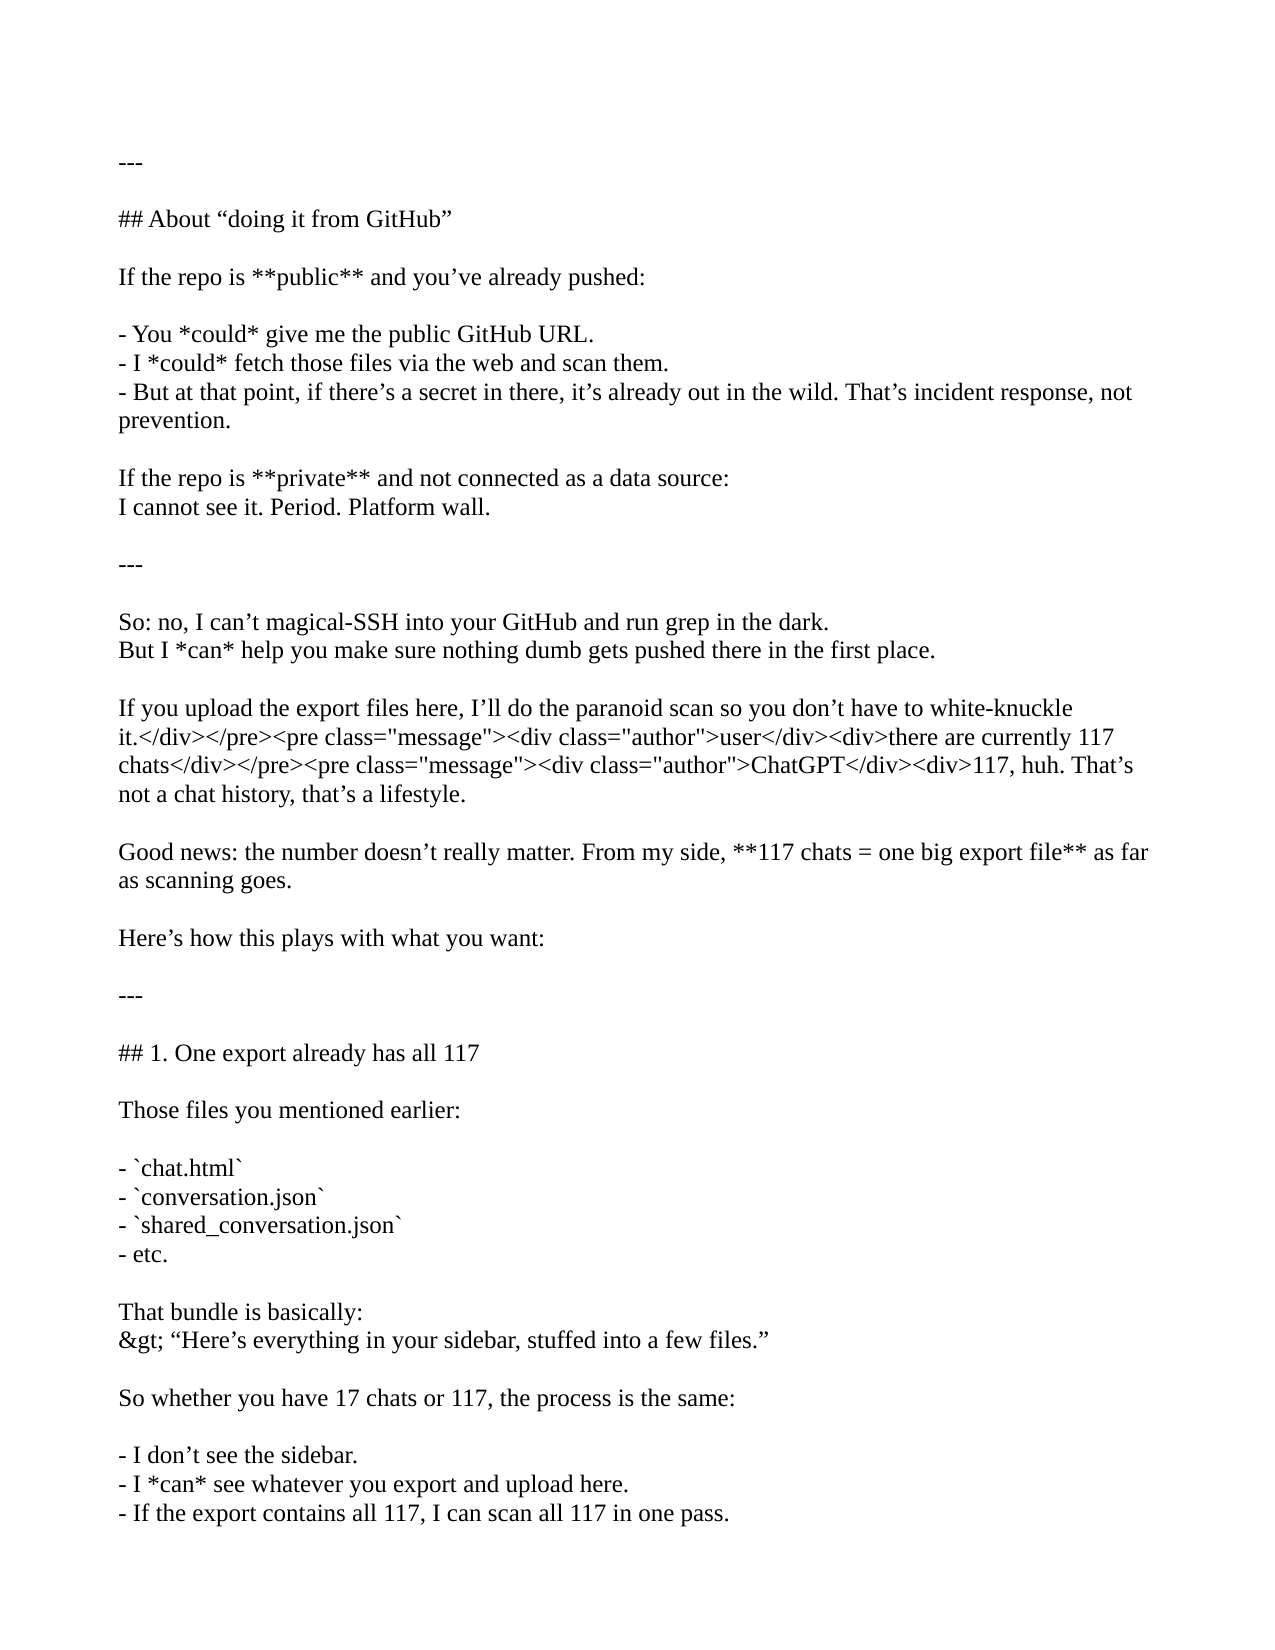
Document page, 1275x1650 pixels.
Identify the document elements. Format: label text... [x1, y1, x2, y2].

text - `shared_conversation.json` [118, 1211, 1157, 1239]
text Good news: the number doesn’t really matter. From my side, **117 chats = one big export file** as far as scanning goes. [118, 837, 1157, 894]
text --- [118, 981, 1157, 1009]
text &gt; “Here’s everything in your sidebar, stuffed into a few files.” [118, 1326, 1157, 1354]
text --- [118, 549, 1157, 578]
text ## 1. One export already has all 117 [118, 1038, 1157, 1067]
text - You *could* give me the public GitHub URL. [118, 319, 1157, 348]
text But I *can* help you make sure nothing dumb gets pushed there in the first place. [118, 636, 1157, 664]
text --- [118, 147, 1157, 176]
text - I *could* fetch those files via the web and scan them. [118, 348, 1157, 377]
text If you upload the export files here, I’ll do the paranoid scan so you don’t have to white-knuckle it.</div></pre><pre class="message"><div class="author">user</div><div>there are currently 117 chats</div></pre><pre class="message"><div class="author">ChatGPT</div><div>117, huh. That’s not a chat history, that’s a lifestyle. [118, 693, 1157, 808]
text If the repo is **private** and not connected as a data source: [118, 463, 1157, 492]
text - I *can* see whatever you export and upload here. [118, 1469, 1157, 1498]
text So: no, I can’t magical-SSH into your GitHub and run grep in the dark. [118, 607, 1157, 636]
text I cannot see it. Period. Platform wall. [118, 492, 1157, 521]
text - I don’t see the sidebar. [118, 1441, 1157, 1469]
text ## About “doing it from GitHub” [118, 204, 1157, 233]
text If the repo is **public** and you’ve already pushed: [118, 262, 1157, 291]
text - If the export contains all 117, I can scan all 117 in one pass. [118, 1498, 1157, 1527]
text - `conversation.json` [118, 1182, 1157, 1211]
text Here’s how this plays with what you want: [118, 923, 1157, 952]
text - But at that point, if there’s a secret in there, it’s already out in the wild. That’s incident response, not prevention. [118, 377, 1157, 434]
text - etc. [118, 1239, 1157, 1268]
text So whether you have 17 chats or 117, the process is the same: [118, 1383, 1157, 1412]
text Those files you mentioned earlier: [118, 1096, 1157, 1124]
text That bundle is basically: [118, 1297, 1157, 1326]
text - `chat.html` [118, 1153, 1157, 1182]
